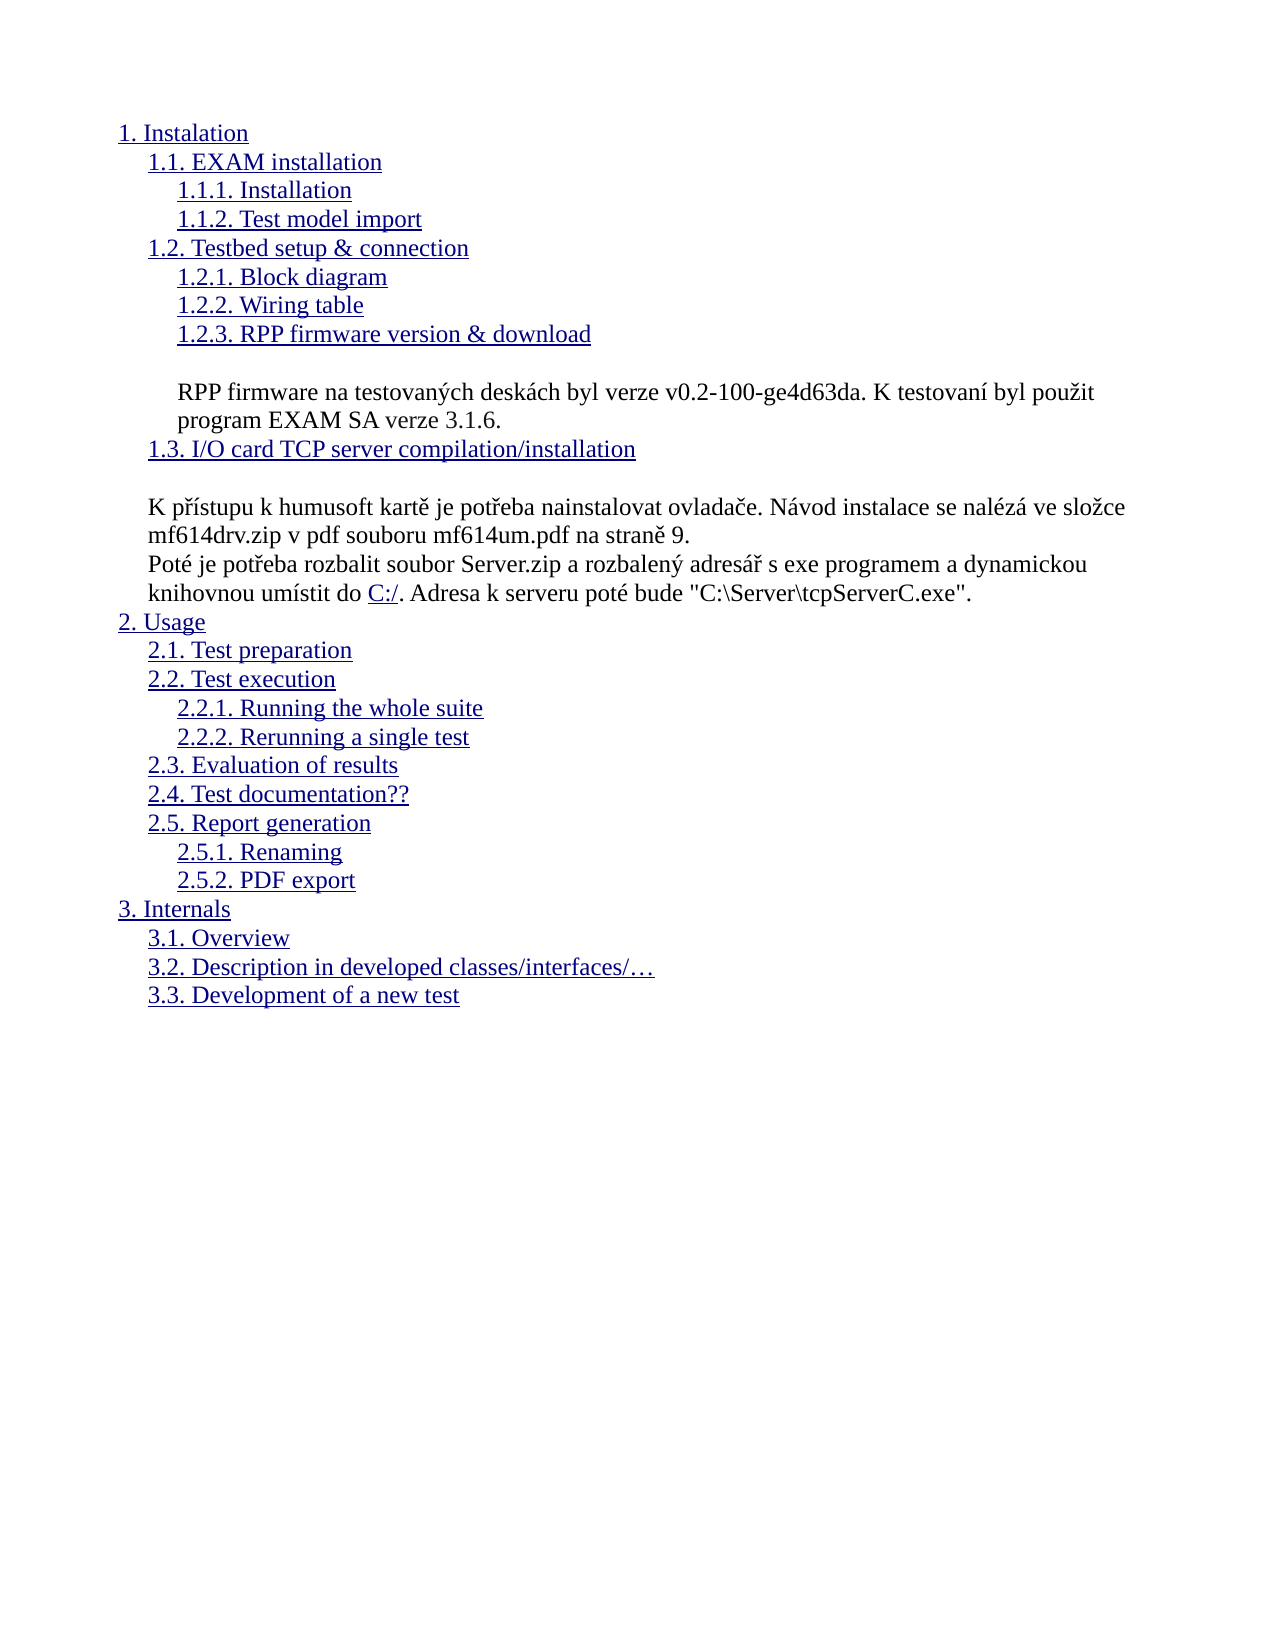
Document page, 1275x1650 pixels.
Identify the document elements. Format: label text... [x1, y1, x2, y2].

text 2.2.2. Rerunning a single test [177, 722, 1157, 751]
text 2.3. Evaluation of results [148, 751, 1157, 779]
text 1.2. Testbed setup & connection [148, 233, 1157, 262]
text 3.1. Overview [148, 923, 1157, 952]
text 3.3. Development of a new test [148, 981, 1157, 1009]
text 3.2. Description in developed classes/interfaces/… [148, 952, 1157, 981]
text 2.2.1. Running the whole suite [177, 693, 1157, 722]
text 1.1.1. Installation [177, 176, 1157, 204]
text 1. Instalation [118, 118, 1157, 147]
text 1.3. I/O card TCP server compilation/installation [148, 434, 1157, 463]
text 2.5. Report generation [148, 808, 1157, 837]
text 1.2.1. Block diagram [177, 262, 1157, 291]
text 1.1.2. Test model import [177, 204, 1157, 233]
text 2. Usage [118, 607, 1157, 636]
text 2.4. Test documentation?? [148, 779, 1157, 808]
text 1.2.3. RPP firmware version & download [177, 319, 1157, 348]
text 3. Internals [118, 894, 1157, 923]
text 2.1. Test preparation [148, 636, 1157, 664]
text 1.2.2. Wiring table [177, 291, 1157, 319]
text 2.5.2. PDF export [177, 866, 1157, 894]
text K přístupu k humusoft kartě je potřeba nainstalovat ovladače. Návod instalace se nalézá ve složce mf614drv.zip v pdf souboru mf614um.pdf na straně 9. [148, 492, 1157, 549]
text 1.1. EXAM installation [148, 147, 1157, 176]
text Poté je potřeba rozbalit soubor Server.zip a rozbalený adresář s exe programem a dynamickou knihovnou umístit do C:/. Adresa k serveru poté bude "C:\Server\tcpServerC.exe". [148, 549, 1157, 607]
text 2.2. Test execution [148, 664, 1157, 693]
text 2.5.1. Renaming [177, 837, 1157, 866]
text RPP firmware na testovaných deskách byl verze v0.2-100-ge4d63da. K testovaní byl použit program EXAM SA verze 3.1.6. [177, 377, 1157, 434]
